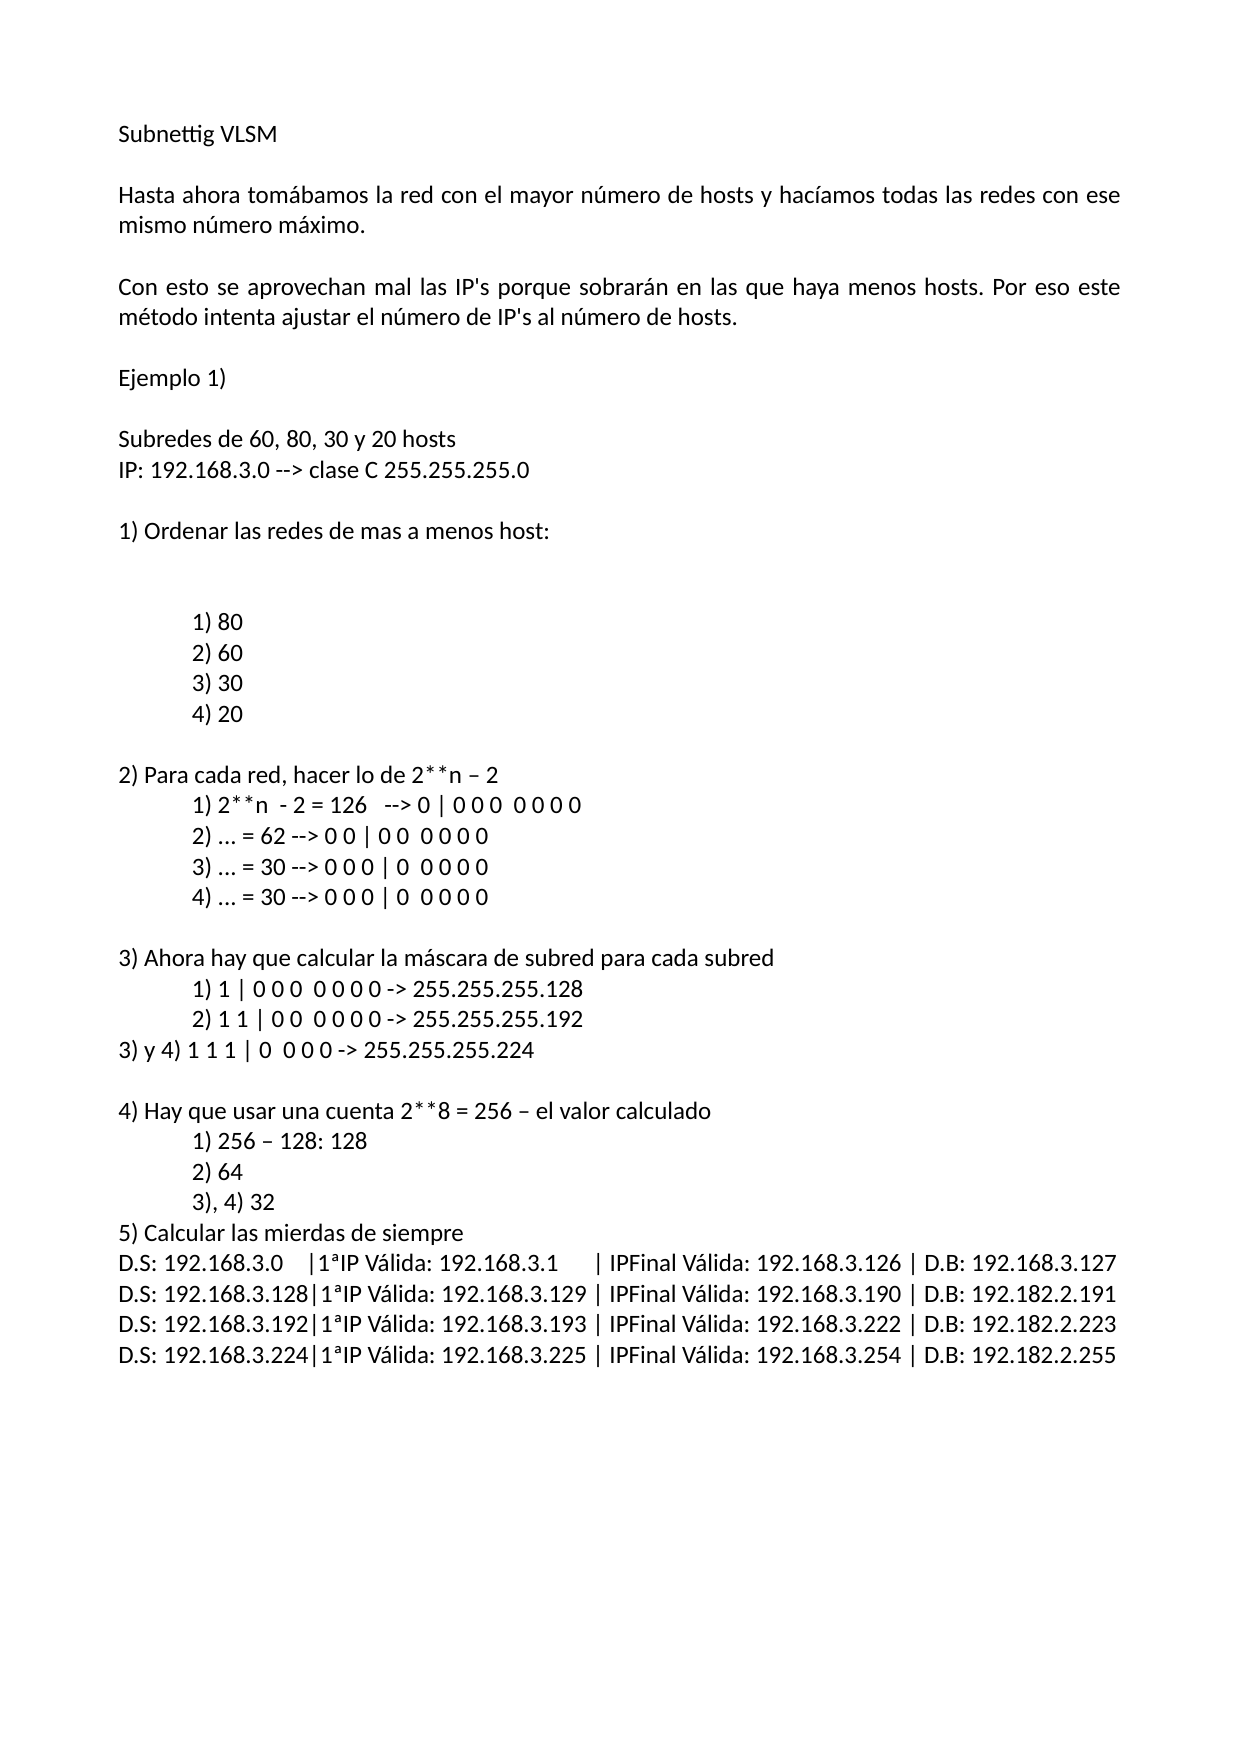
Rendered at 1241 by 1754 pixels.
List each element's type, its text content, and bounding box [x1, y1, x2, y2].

text 1) 80 [118, 606, 1122, 637]
text 4) 20 [118, 698, 1122, 728]
text D.S: 192.168.3.224|1ªIP Válida: 192.168.3.225 | IPFinal Válida: 192.168.3.254 | D.B: 192.182.2.255 [118, 1339, 1122, 1369]
text 3) y 4) 1 1 1 | 0 0 0 0 -> 255.255.255.224 [118, 1034, 1122, 1064]
text 1) 2**n - 2 = 126 --> 0 | 0 0 0 0 0 0 0 [118, 789, 1122, 820]
text 1) 1 | 0 0 0 0 0 0 0 -> 255.255.255.128 [118, 973, 1122, 1003]
text 1) Ordenar las redes de mas a menos host: [118, 515, 1122, 545]
text 5) Calcular las mierdas de siempre [118, 1217, 1122, 1247]
text 2) Para cada red, hacer lo de 2**n – 2 [118, 759, 1122, 789]
text 3), 4) 32 [118, 1186, 1122, 1217]
text 4) Hay que usar una cuenta 2**8 = 256 – el valor calculado [118, 1095, 1122, 1125]
text D.S: 192.168.3.128|1ªIP Válida: 192.168.3.129 | IPFinal Válida: 192.168.3.190 | D.B: 192.182.2.191 [118, 1278, 1122, 1308]
text Con esto se aprovechan mal las IP's porque sobrarán en las que haya menos hosts. Por eso este método intenta ajustar el número de IP's al número de hosts. [118, 271, 1122, 332]
text Ejemplo 1) [118, 362, 1122, 393]
text 2) ... = 62 --> 0 0 | 0 0 0 0 0 0 [118, 820, 1122, 851]
text 3) ... = 30 --> 0 0 0 | 0 0 0 0 0 [118, 851, 1122, 881]
text 1) 256 – 128: 128 [118, 1125, 1122, 1156]
text IP: 192.168.3.0 --> clase C 255.255.255.0 [118, 454, 1122, 484]
text Subredes de 60, 80, 30 y 20 hosts [118, 423, 1122, 454]
text 4) ... = 30 --> 0 0 0 | 0 0 0 0 0 [118, 881, 1122, 912]
text D.S: 192.168.3.192|1ªIP Válida: 192.168.3.193 | IPFinal Válida: 192.168.3.222 | D.B: 192.182.2.223 [118, 1308, 1122, 1339]
text 2) 1 1 | 0 0 0 0 0 0 -> 255.255.255.192 [118, 1003, 1122, 1034]
text 2) 60 [118, 637, 1122, 667]
text 3) Ahora hay que calcular la máscara de subred para cada subred [118, 942, 1122, 973]
text D.S: 192.168.3.0 |1ªIP Válida: 192.168.3.1 | IPFinal Válida: 192.168.3.126 | D.B: 192.168.3.127 [118, 1247, 1122, 1278]
text 3) 30 [118, 667, 1122, 698]
text Hasta ahora tomábamos la red con el mayor número de hosts y hacíamos todas las redes con ese mismo número máximo. [118, 179, 1122, 240]
text 2) 64 [118, 1156, 1122, 1186]
text Subnettig VLSM [118, 118, 1122, 149]
